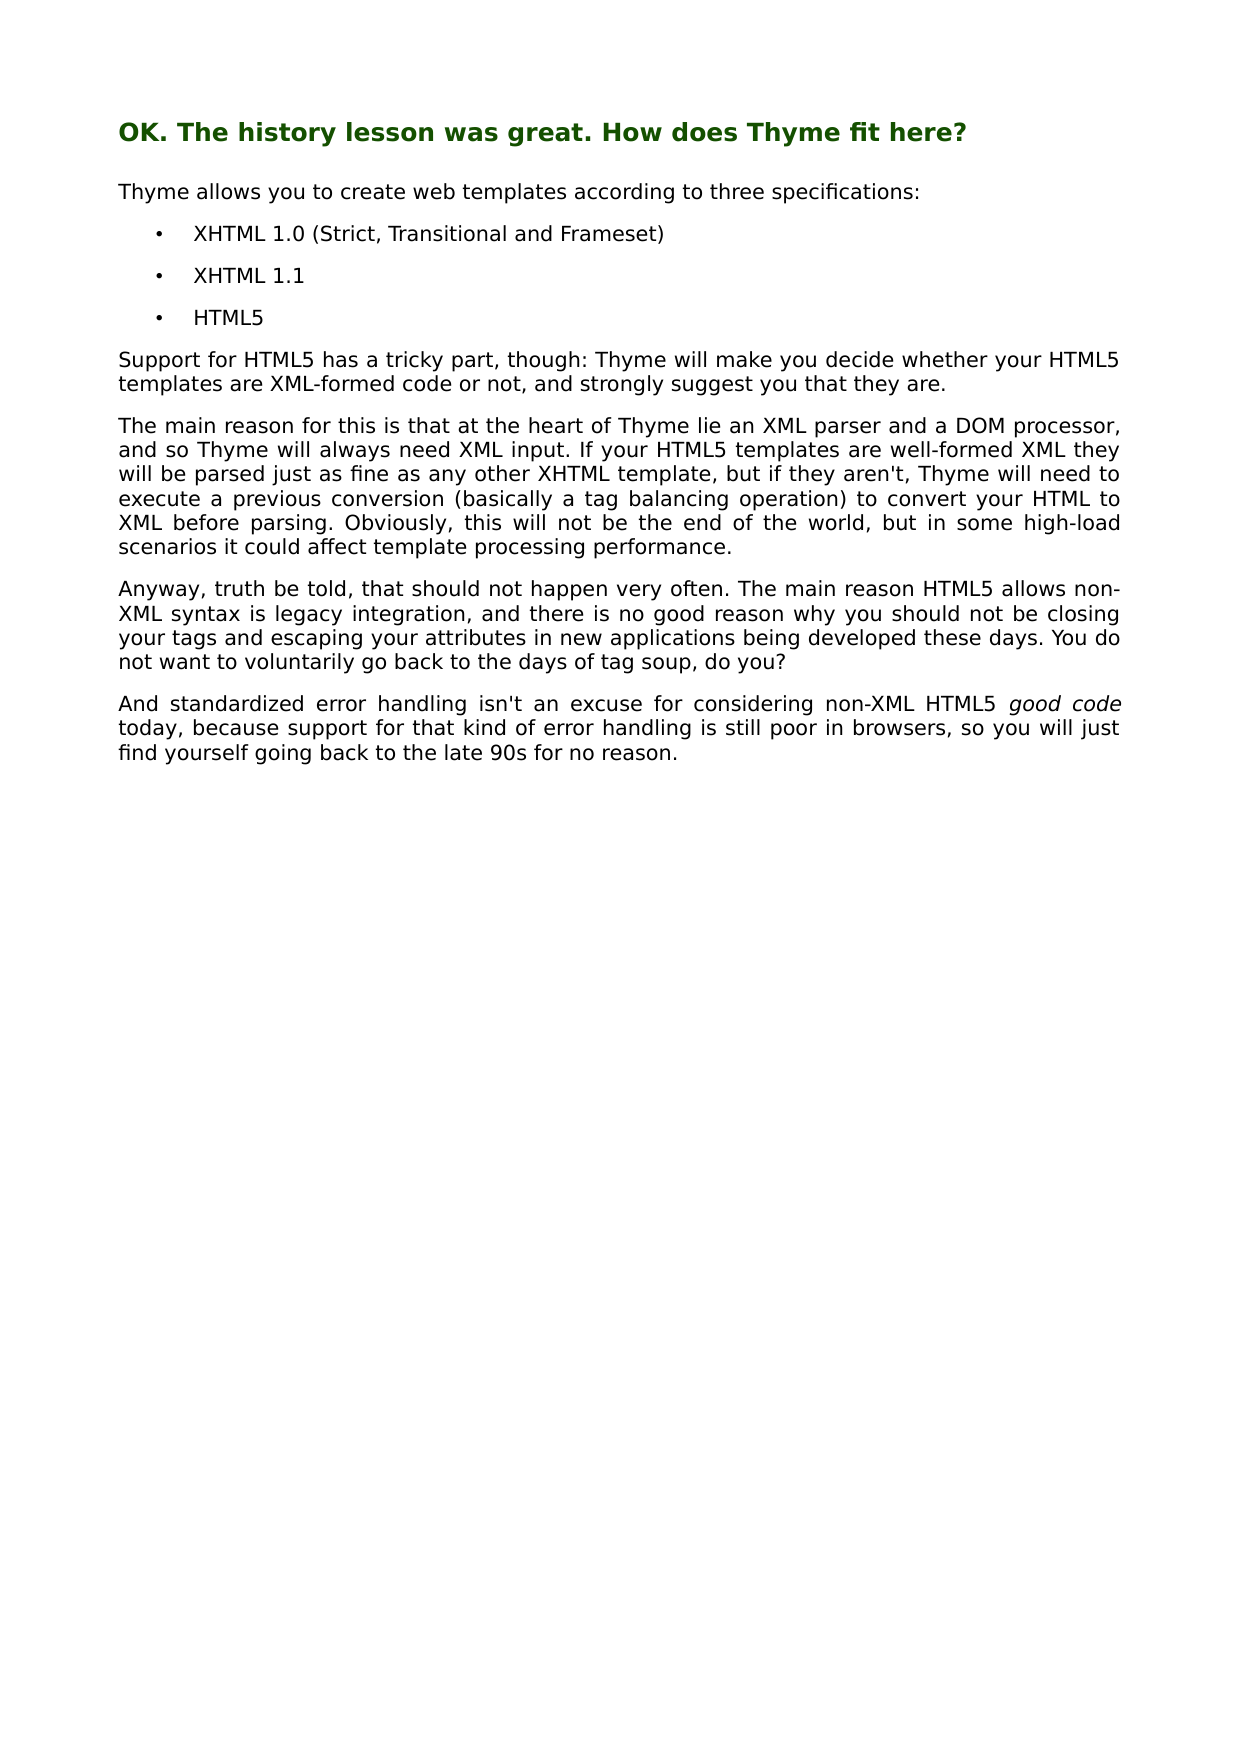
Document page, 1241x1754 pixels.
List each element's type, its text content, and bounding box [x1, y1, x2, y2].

subtitle OK. The history lesson was great. How does Thyme fit here? [118, 118, 1122, 147]
text Thyme allows you to create web templates according to three specifications: [118, 180, 1122, 204]
list HTML5 [156, 306, 1122, 330]
list XHTML 1.1 [156, 264, 1122, 288]
list XHTML 1.0 (Strict, Transitional and Frameset) [156, 222, 1122, 246]
text Support for HTML5 has a tricky part, though: Thyme will make you decide whether your HTML5 templates are XML-formed code or not, and strongly suggest you that they are. [118, 348, 1122, 396]
text And standardized error handling isn't an excuse for considering non-XML HTML5 good code today, because support for that kind of error handling is still poor in browsers, so you will just find yourself going back to the late 90s for no reason. [118, 692, 1122, 765]
text Anyway, truth be told, that should not happen very often. The main reason HTML5 allows non-XML syntax is legacy integration, and there is no good reason why you should not be closing your tags and escaping your attributes in new applications being developed these days. You do not want to voluntarily go back to the days of tag soup, do you? [118, 577, 1122, 674]
text The main reason for this is that at the heart of Thyme lie an XML parser and a DOM processor, and so Thyme will always need XML input. If your HTML5 templates are well-formed XML they will be parsed just as fine as any other XHTML template, but if they aren't, Thyme will need to execute a previous conversion (basically a tag balancing operation) to convert your HTML to XML before parsing. Obviously, this will not be the end of the world, but in some high-load scenarios it could affect template processing performance. [118, 414, 1122, 559]
